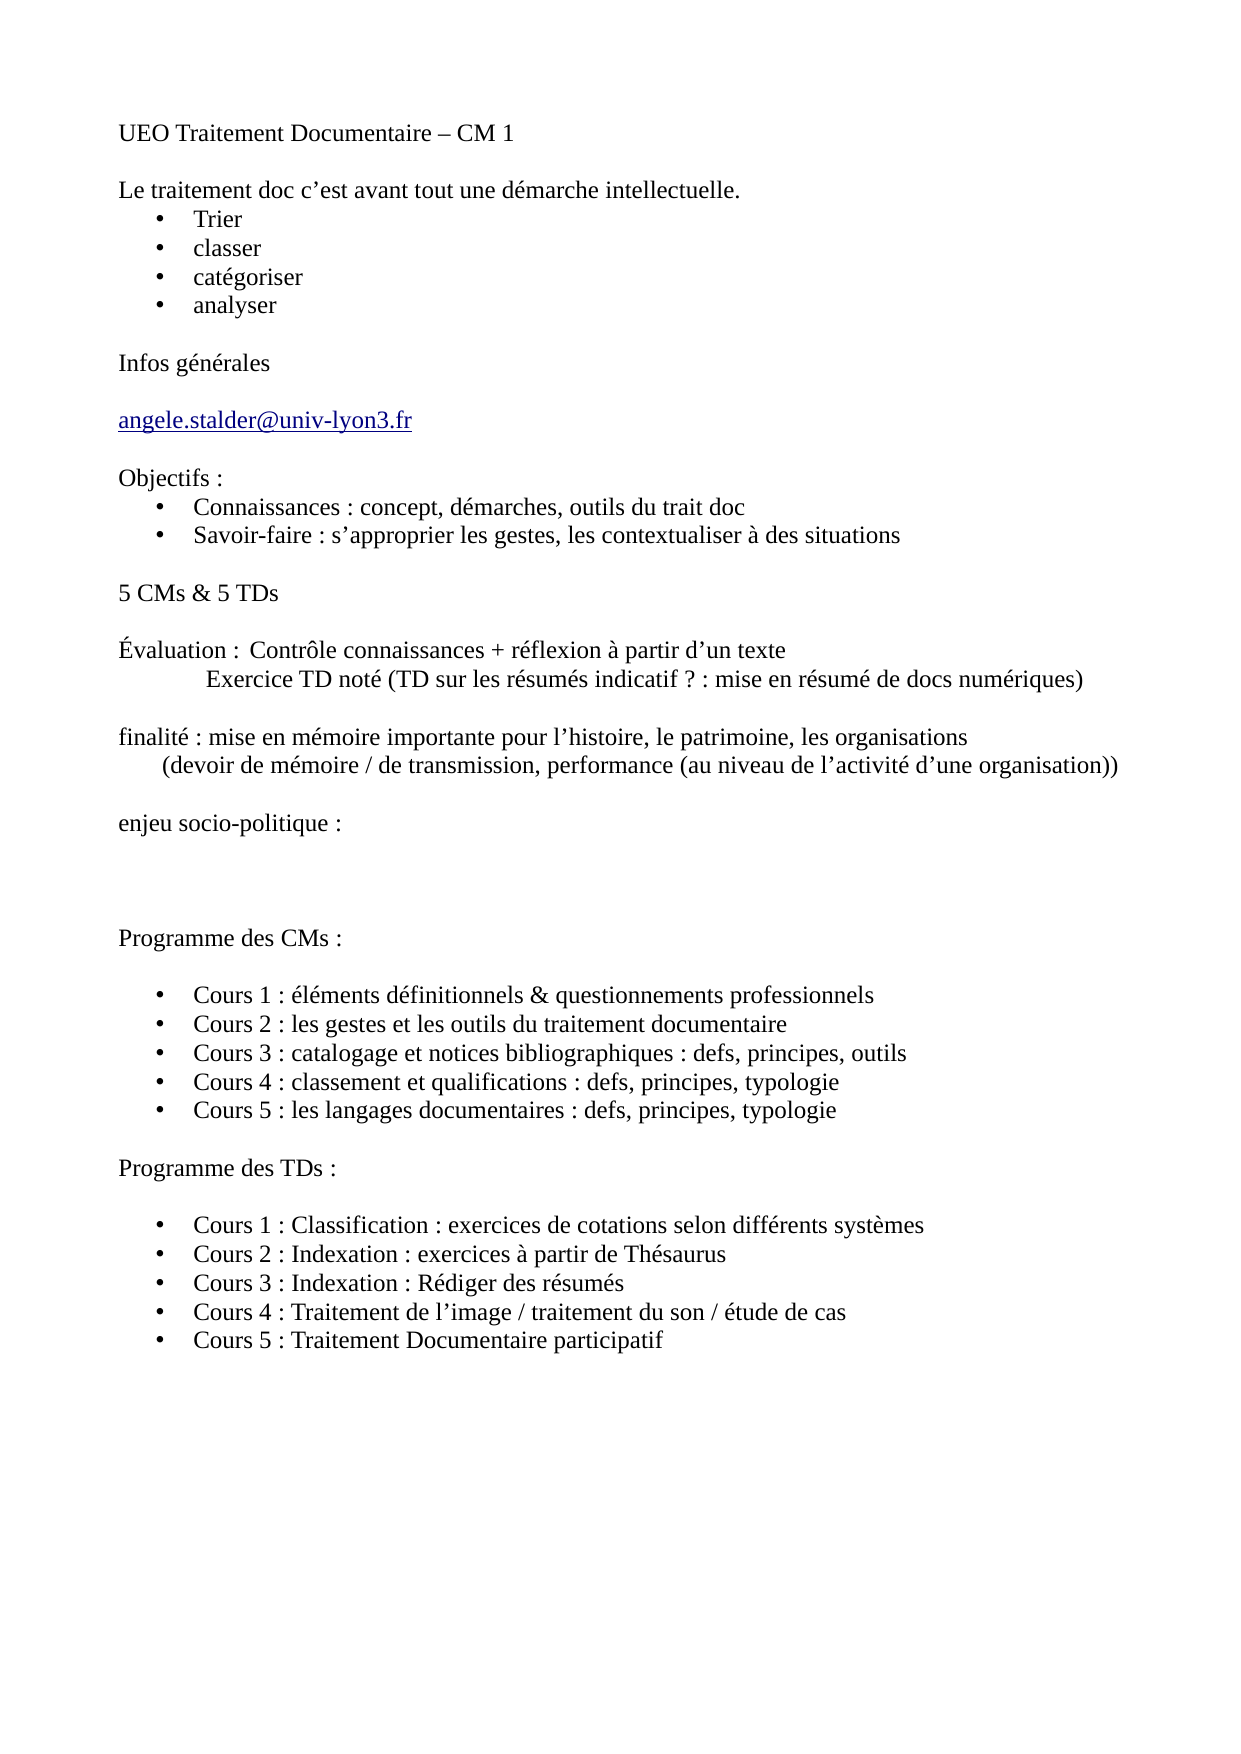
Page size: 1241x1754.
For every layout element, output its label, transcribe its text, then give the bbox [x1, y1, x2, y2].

text Programme des CMs : [118, 923, 1122, 952]
text Objectifs : [118, 463, 1122, 492]
text UEO Traitement Documentaire – CM 1 [118, 118, 1122, 147]
list Cours 3 : catalogage et notices bibliographiques : defs, principes, outils [156, 1038, 1122, 1067]
text angele.stalder@univ-lyon3.fr [118, 406, 1122, 434]
text enjeu socio-politique : [118, 808, 1122, 837]
list Cours 3 : Indexation : Rédiger des résumés [156, 1268, 1122, 1297]
list Connaissances : concept, démarches, outils du trait doc [156, 492, 1122, 521]
list catégoriser [156, 262, 1122, 291]
list Cours 2 : les gestes et les outils du traitement documentaire [156, 1009, 1122, 1038]
list Trier [156, 204, 1122, 233]
text Infos générales [118, 348, 1122, 377]
list classer [156, 233, 1122, 262]
list analyser [156, 291, 1122, 319]
text Évaluation : Contrôle connaissances + réflexion à partir d’un texte [118, 636, 1122, 664]
list Cours 4 : classement et qualifications : defs, principes, typologie [156, 1067, 1122, 1096]
text Le traitement doc c’est avant tout une démarche intellectuelle. [118, 176, 1122, 204]
text 5 CMs & 5 TDs [118, 578, 1122, 607]
list Savoir-faire : s’approprier les gestes, les contextualiser à des situations [156, 521, 1122, 549]
text finalité : mise en mémoire importante pour l’histoire, le patrimoine, les organisations [118, 722, 1122, 751]
text Programme des TDs : [118, 1153, 1122, 1182]
list Cours 5 : les langages documentaires : defs, principes, typologie [156, 1096, 1122, 1124]
text Exercice TD noté (TD sur les résumés indicatif ? : mise en résumé de docs numériques) [118, 664, 1122, 693]
list Cours 1 : éléments définitionnels & questionnements professionnels [156, 981, 1122, 1009]
text (devoir de mémoire / de transmission, performance (au niveau de l’activité d’une organisation)) [118, 751, 1122, 779]
list Cours 5 : Traitement Documentaire participatif [156, 1326, 1122, 1354]
list Cours 1 : Classification : exercices de cotations selon différents systèmes [156, 1211, 1122, 1239]
list Cours 4 : Traitement de l’image / traitement du son / étude de cas [156, 1297, 1122, 1326]
list Cours 2 : Indexation : exercices à partir de Thésaurus [156, 1239, 1122, 1268]
